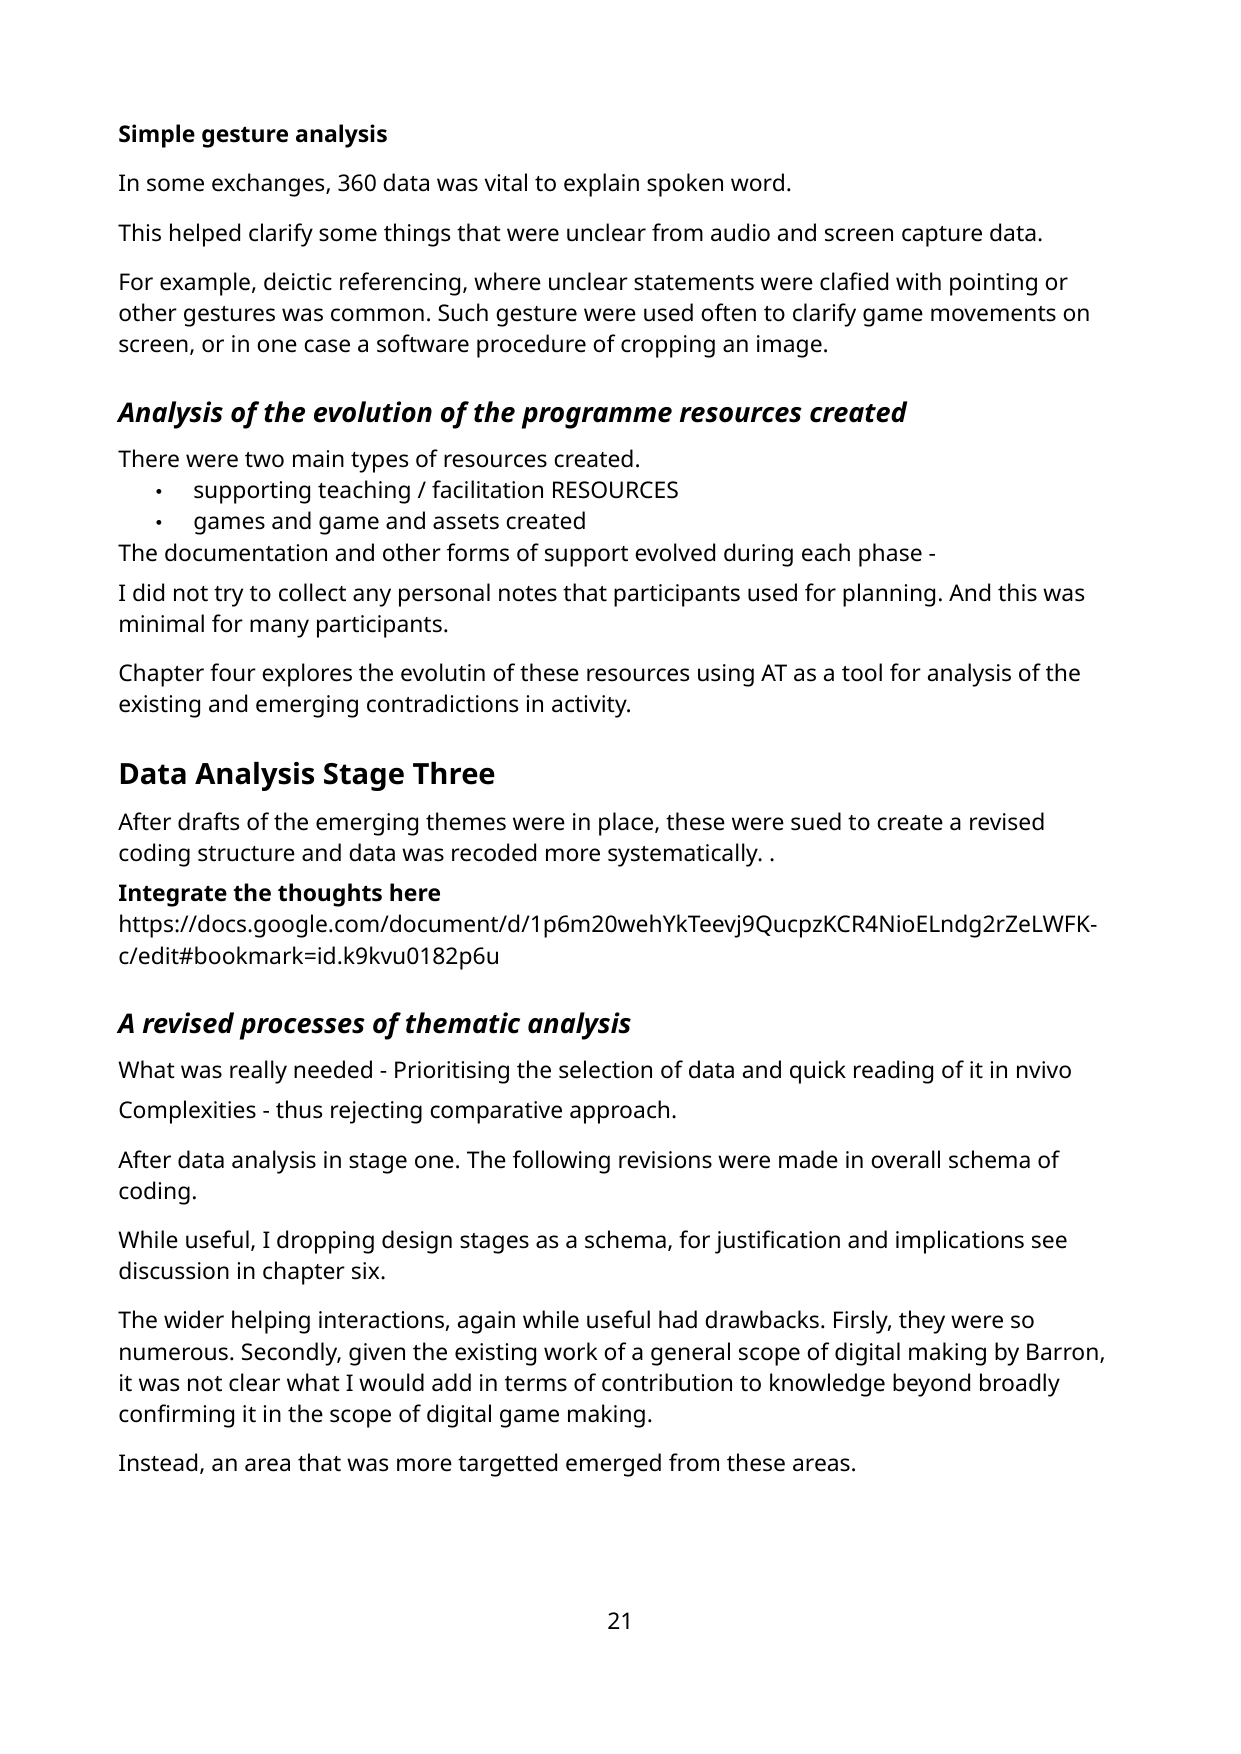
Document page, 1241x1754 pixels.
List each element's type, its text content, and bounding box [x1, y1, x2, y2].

text After drafts of the emerging themes were in place, these were sued to create a revised coding structure and data was recoded more systematically. . [118, 806, 1122, 868]
text The wider helping interactions, again while useful had drawbacks. Firsly, they were so numerous. Secondly, given the existing work of a general scope of digital making by Barron, it was not clear what I would add in terms of contribution to knowledge beyond broadly confirming it in the scope of digital game making. [118, 1304, 1122, 1429]
text There were two main types of resources created. [118, 443, 1122, 474]
subtitle Analysis of the evolution of the programme resources created [118, 393, 1122, 430]
text While useful, I dropping design stages as a schema, for justification and implications see discussion in chapter six. [118, 1224, 1122, 1287]
text What was really needed - Prioritising the selection of data and quick reading of it in nvivo [118, 1054, 1122, 1086]
list games and game and assets created [156, 505, 1122, 536]
list supporting teaching / facilitation RESOURCES [156, 474, 1122, 505]
text In some exchanges, 360 data was vital to explain spoken word. [118, 167, 1122, 198]
subtitle A revised processes of thematic analysis [118, 1005, 1122, 1042]
text For example, deictic referencing, where unclear statements were clafied with pointing or other gestures was common. Such gesture were used often to clarify game movements on screen, or in one case a software procedure of cropping an image. [118, 266, 1122, 359]
text Instead, an area that was more targetted emerged from these areas. [118, 1447, 1122, 1479]
text This helped clarify some things that were unclear from audio and screen capture data. [118, 216, 1122, 248]
subtitle Data Analysis Stage Three [118, 753, 1122, 793]
text Integrate the thoughts here https://docs.google.com/document/d/1p6m20wehYkTeevj9QucpzKCR4NioELndg2rZeLWFK-c/edit#bookmark=id.k9kvu0182p6u [118, 877, 1122, 971]
text The documentation and other forms of support evolved during each phase - [118, 536, 1122, 568]
text Complexities - thus rejecting comparative approach. [118, 1094, 1122, 1126]
text Chapter four explores the evolutin of these resources using AT as a tool for analysis of the existing and emerging contradictions in activity. [118, 657, 1122, 719]
text Simple gesture analysis [118, 118, 1122, 149]
text I did not try to collect any personal notes that participants used for planning. And this was minimal for many participants. [118, 577, 1122, 639]
text After data analysis in stage one. The following revisions were made in overall schema of coding. [118, 1144, 1122, 1206]
